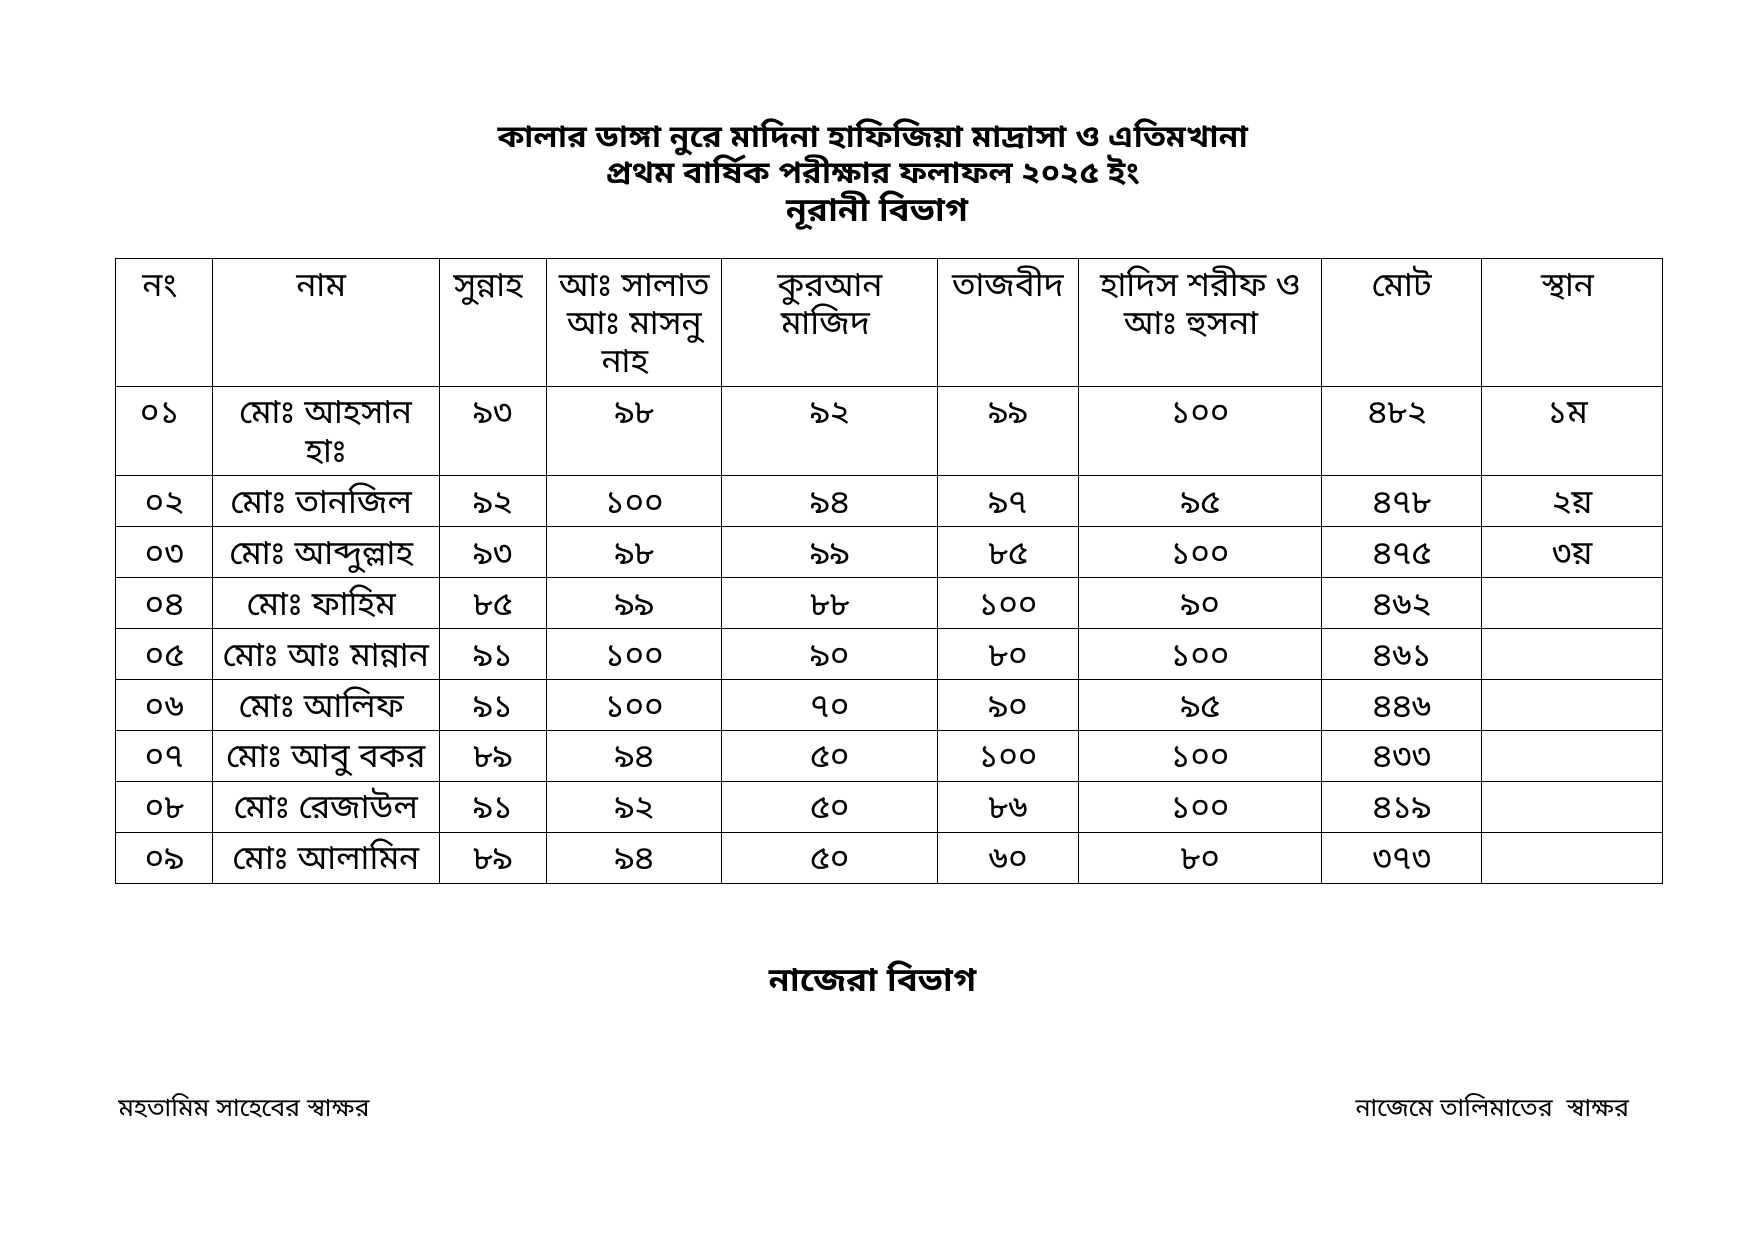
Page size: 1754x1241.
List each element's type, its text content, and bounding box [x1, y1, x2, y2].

table_cell মোঃ আলামিন [213, 833, 439, 883]
table_cell [1482, 578, 1662, 628]
table_cell ৯৮ [547, 387, 721, 475]
table_cell ০৮ [116, 782, 212, 832]
table_cell [1482, 680, 1662, 730]
table_cell ৪১৯ [1322, 782, 1481, 832]
table_cell [1482, 629, 1662, 679]
table_cell ৮৫ [440, 578, 546, 628]
table_cell মোঃ রেজাউল [213, 782, 439, 832]
table_cell ১০০ [1079, 387, 1321, 475]
table_cell ৮৬ [938, 782, 1078, 832]
table_cell ৯৪ [547, 833, 721, 883]
table_cell ১০০ [938, 731, 1078, 781]
table_cell ৮৮ [722, 578, 937, 628]
table_header তাজবীদ [938, 259, 1078, 386]
table_cell ৯৩ [440, 527, 546, 577]
table_cell ৪৮২ [1322, 387, 1481, 475]
table_cell ১০০ [1079, 782, 1321, 832]
table_header হাদিস শরীফ ও আঃ হুসনা [1079, 259, 1321, 386]
table_cell ৯০ [722, 629, 937, 679]
table_cell ৯০ [1079, 578, 1321, 628]
table_cell ০১ [116, 387, 212, 475]
table_cell ৮০ [1079, 833, 1321, 883]
table_cell মোঃ আলিফ [213, 680, 439, 730]
table_cell ৯৮ [547, 527, 721, 577]
table_cell ০৫ [116, 629, 212, 679]
table_cell ৭০ [722, 680, 937, 730]
table_cell ৪৩৩ [1322, 731, 1481, 781]
table_header স্থান [1482, 259, 1662, 386]
table_cell [1482, 833, 1662, 883]
table_cell ৯০ [938, 680, 1078, 730]
table_cell ৯৯ [938, 387, 1078, 475]
table_cell ৪৭৫ [1322, 527, 1481, 577]
table_header কুরআন মাজিদ [722, 259, 937, 386]
table_cell ৯৫ [1079, 680, 1321, 730]
table_cell ৩৭৩ [1322, 833, 1481, 883]
table_cell ৯১ [440, 680, 546, 730]
table_cell ৫০ [722, 833, 937, 883]
table_cell [1482, 731, 1662, 781]
table_cell ৯৩ [440, 387, 546, 475]
table_cell ১ম [1482, 387, 1662, 475]
table_cell ১০০ [1079, 629, 1321, 679]
table_cell ৯৫ [1079, 476, 1321, 526]
table_cell ৯৭ [938, 476, 1078, 526]
table_cell ০২ [116, 476, 212, 526]
text নাজেরা বিভাগ [118, 960, 1636, 999]
table_header আঃ সালাত আঃ মাসনু নাহ [547, 259, 721, 386]
table_cell ১০০ [1079, 731, 1321, 781]
table_cell ০৪ [116, 578, 212, 628]
table_cell ৯২ [440, 476, 546, 526]
table_cell ১০০ [938, 578, 1078, 628]
table_cell ০৩ [116, 527, 212, 577]
table_cell মোঃ ফাহিম [213, 578, 439, 628]
table_cell ৪৬২ [1322, 578, 1481, 628]
table_header মোট [1322, 259, 1481, 386]
table_cell মোঃ আব্দুল্লাহ [213, 527, 439, 577]
table_cell ৪৪৬ [1322, 680, 1481, 730]
table_cell ৮০ [938, 629, 1078, 679]
table_cell মোঃ আহসান হাঃ [213, 387, 439, 475]
table_cell ৮৫ [938, 527, 1078, 577]
table_cell ১০০ [547, 629, 721, 679]
table_cell ৯১ [440, 629, 546, 679]
table_cell ১০০ [1079, 527, 1321, 577]
table_cell ৯৪ [547, 731, 721, 781]
table_header নং [116, 259, 212, 386]
table_cell ০৯ [116, 833, 212, 883]
table_cell মোঃ আবু বকর [213, 731, 439, 781]
table_cell ২য় [1482, 476, 1662, 526]
table_cell ৯৯ [722, 527, 937, 577]
table_cell মোঃ আঃ মান্নান [213, 629, 439, 679]
table_cell ৮৯ [440, 731, 546, 781]
table_cell ১০০ [547, 680, 721, 730]
table_cell ৯২ [722, 387, 937, 475]
table_cell ৪৬১ [1322, 629, 1481, 679]
table_cell ৫০ [722, 782, 937, 832]
table_cell ০৭ [116, 731, 212, 781]
table_cell ৬০ [938, 833, 1078, 883]
table_cell ৯২ [547, 782, 721, 832]
table_cell ৫০ [722, 731, 937, 781]
table_cell ৯৪ [722, 476, 937, 526]
table_cell ৪৭৮ [1322, 476, 1481, 526]
table_cell ৯১ [440, 782, 546, 832]
table_header সুন্নাহ [440, 259, 546, 386]
table_cell মোঃ তানজিল [213, 476, 439, 526]
table_cell ০৬ [116, 680, 212, 730]
table_cell ৮৯ [440, 833, 546, 883]
table_cell ১০০ [547, 476, 721, 526]
table_cell ৯৯ [547, 578, 721, 628]
table_header নাম [213, 259, 439, 386]
table_cell ৩য় [1482, 527, 1662, 577]
table_cell [1482, 782, 1662, 832]
